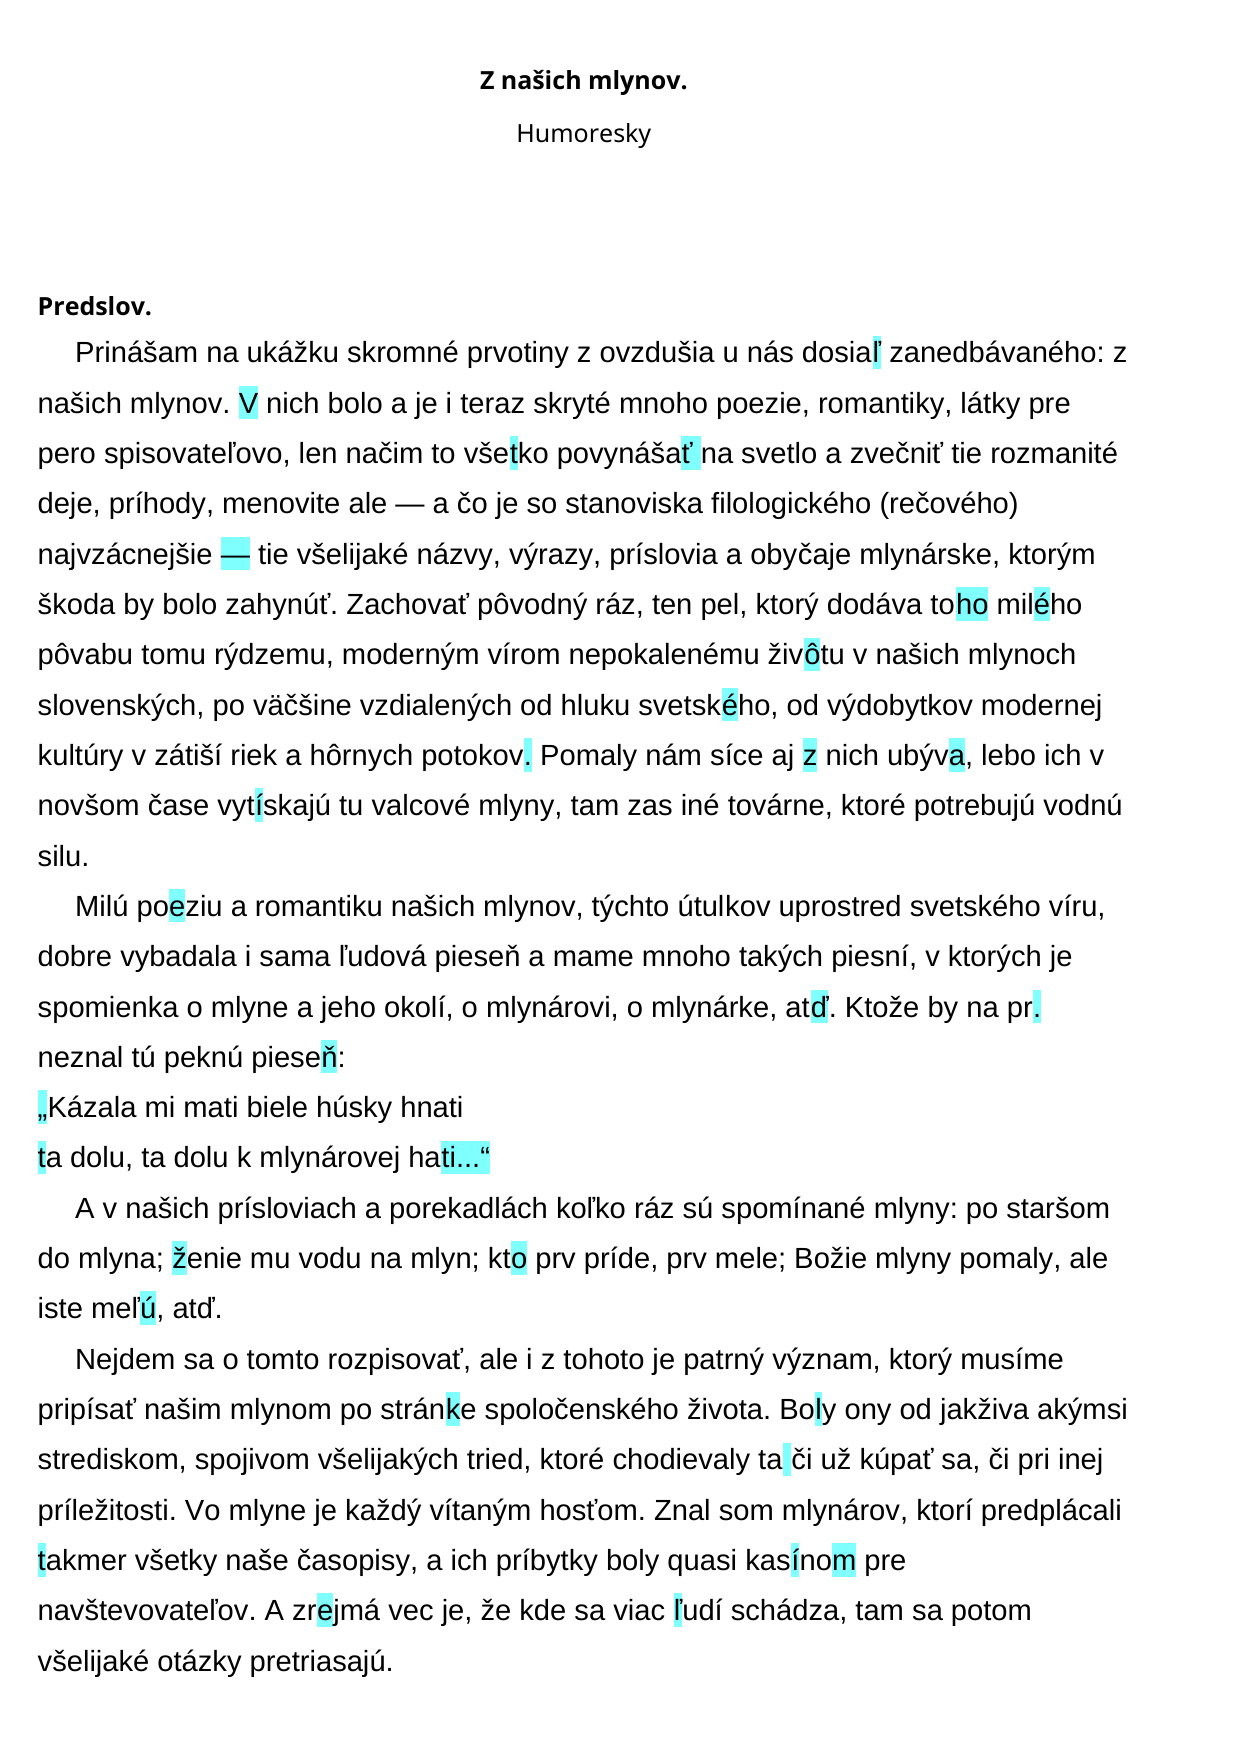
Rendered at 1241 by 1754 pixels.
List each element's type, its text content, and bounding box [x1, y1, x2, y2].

text A v našich prísloviach a porekadlách koľko ráz sú spomínané mlyny: po staršom do mlyna; ženie mu vodu na mlyn; kto prv príde, prv mele; Božie mlyny pomaly, ale iste meľú, atď. [37, 1191, 1130, 1325]
text Nejdem sa o tomto rozpisovať, ale i z tohoto je patrný význam, ktorý musíme pripísať našim mlynom po stránke spoločenského života. Boly ony od jakživa akýmsi stre­diskom, spojivom všelijakých tried, ktoré chodievaly ta či už kúpať sa, či pri inej príležitosti. Vo mlyne je každý vítaným hosťom. Znal som mlynárov, ktorí predplácali takmer všetky naše časopisy, a ich príbytky boly quasi kasínom pre navštevovateľov. A zrejmá vec je, že kde sa viac ľudí schádza, tam sa potom všelijaké otázky pretriasajú. [37, 1342, 1130, 1677]
text Milú poeziu a romantiku našich mlynov, týchto útul­kov uprostred svetského víru, dobre vybadala i sama ľudová pieseň a mame mnoho takých piesní, v ktorých je spomienka o mlyne a jeho okolí, o mlynárovi, o mlynárke, atď. Ktože by na pr. neznal tú peknú pieseň: [37, 889, 1130, 1073]
title Z našich mlynov. [37, 62, 1130, 97]
subtitle Predslov. [37, 289, 1130, 323]
text Prinášam na ukážku skromné prvotiny z ovzdušia u nás dosiaľ zanedbávaného: z našich mlynov. V nich bolo a je i teraz skryté mnoho poezie, romantiky, látky pre pero spisovateľovo, len načim to všetko povynášať na svetlo a zvečniť tie rozmanité deje, príhody, menovite ale — a čo je so stanoviska filologického (rečového) najvzácnejšie — tie všelijaké názvy, výrazy, príslovia a oby­čaje mlynárske, ktorým škoda by bolo zahynúť. Zachovať pôvodný ráz, ten pel, ktorý dodáva toho milého pôvabu tomu rýdzemu, moderným vírom nepokalenému živôtu v našich mlynoch slovenských, po väčšine vzdialených od hluku svetského, od výdobytkov modernej kultúry v zátiší riek a hôrnych potokov. Pomaly nám síce aj z nich ubýva, lebo ich v novšom čase vytískajú tu valcové mlyny, tam zas iné továrne, ktoré potrebujú vodnú silu. [37, 336, 1130, 872]
text ta dolu, ta dolu k mlynárovej hati...“ [37, 1141, 1130, 1174]
text „Kázala mi mati biele húsky hnati [37, 1090, 1130, 1124]
subtitle Humoresky [37, 115, 1130, 149]
